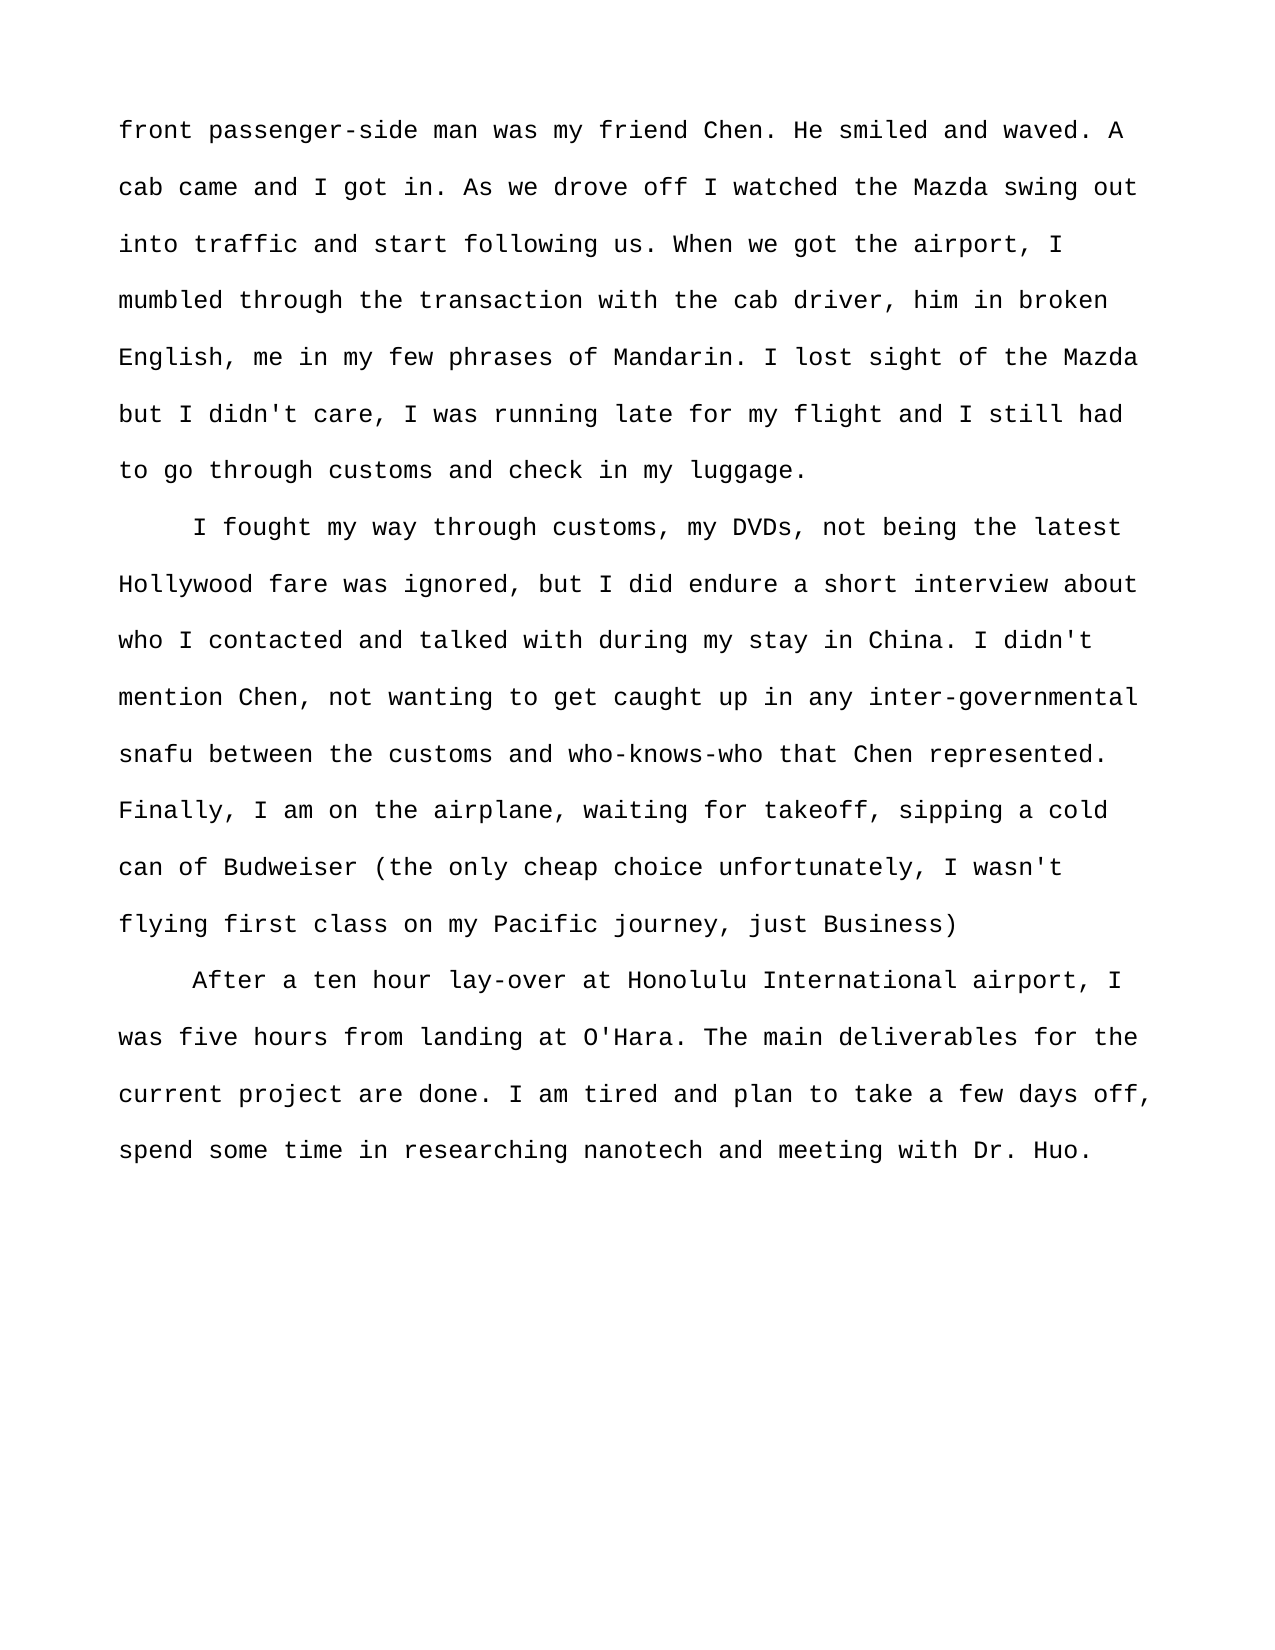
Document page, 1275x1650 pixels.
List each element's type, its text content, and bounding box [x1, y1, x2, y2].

text After a ten hour lay-over at Honolulu International airport, I was five hours from landing at O'Hara. The main deliverables for the current project are done. I am tired and plan to take a few days off, spend some time in researching nanotech and meeting with Dr. Huo. [118, 968, 1157, 1166]
text I fought my way through customs, my DVDs, not being the latest Hollywood fare was ignored, but I did endure a short interview about who I contacted and talked with during my stay in China. I didn't mention Chen, not wanting to get caught up in any inter-governmental snafu between the customs and who-knows-who that Chen represented. Finally, I am on the airplane, waiting for takeoff, sipping a cold can of Budweiser (the only cheap choice unfortunately, I wasn't flying first class on my Pacific journey, just Business) [118, 515, 1157, 940]
text front passenger-side man was my friend Chen. He smiled and waved. A cab came and I got in. As we drove off I watched the Mazda swing out into traffic and start following us. When we got the airport, I mumbled through the transaction with the cab driver, him in broken English, me in my few phrases of Mandarin. I lost sight of the Mazda but I didn't care, I was running late for my flight and I still had to go through customs and check in my luggage. [118, 118, 1157, 486]
